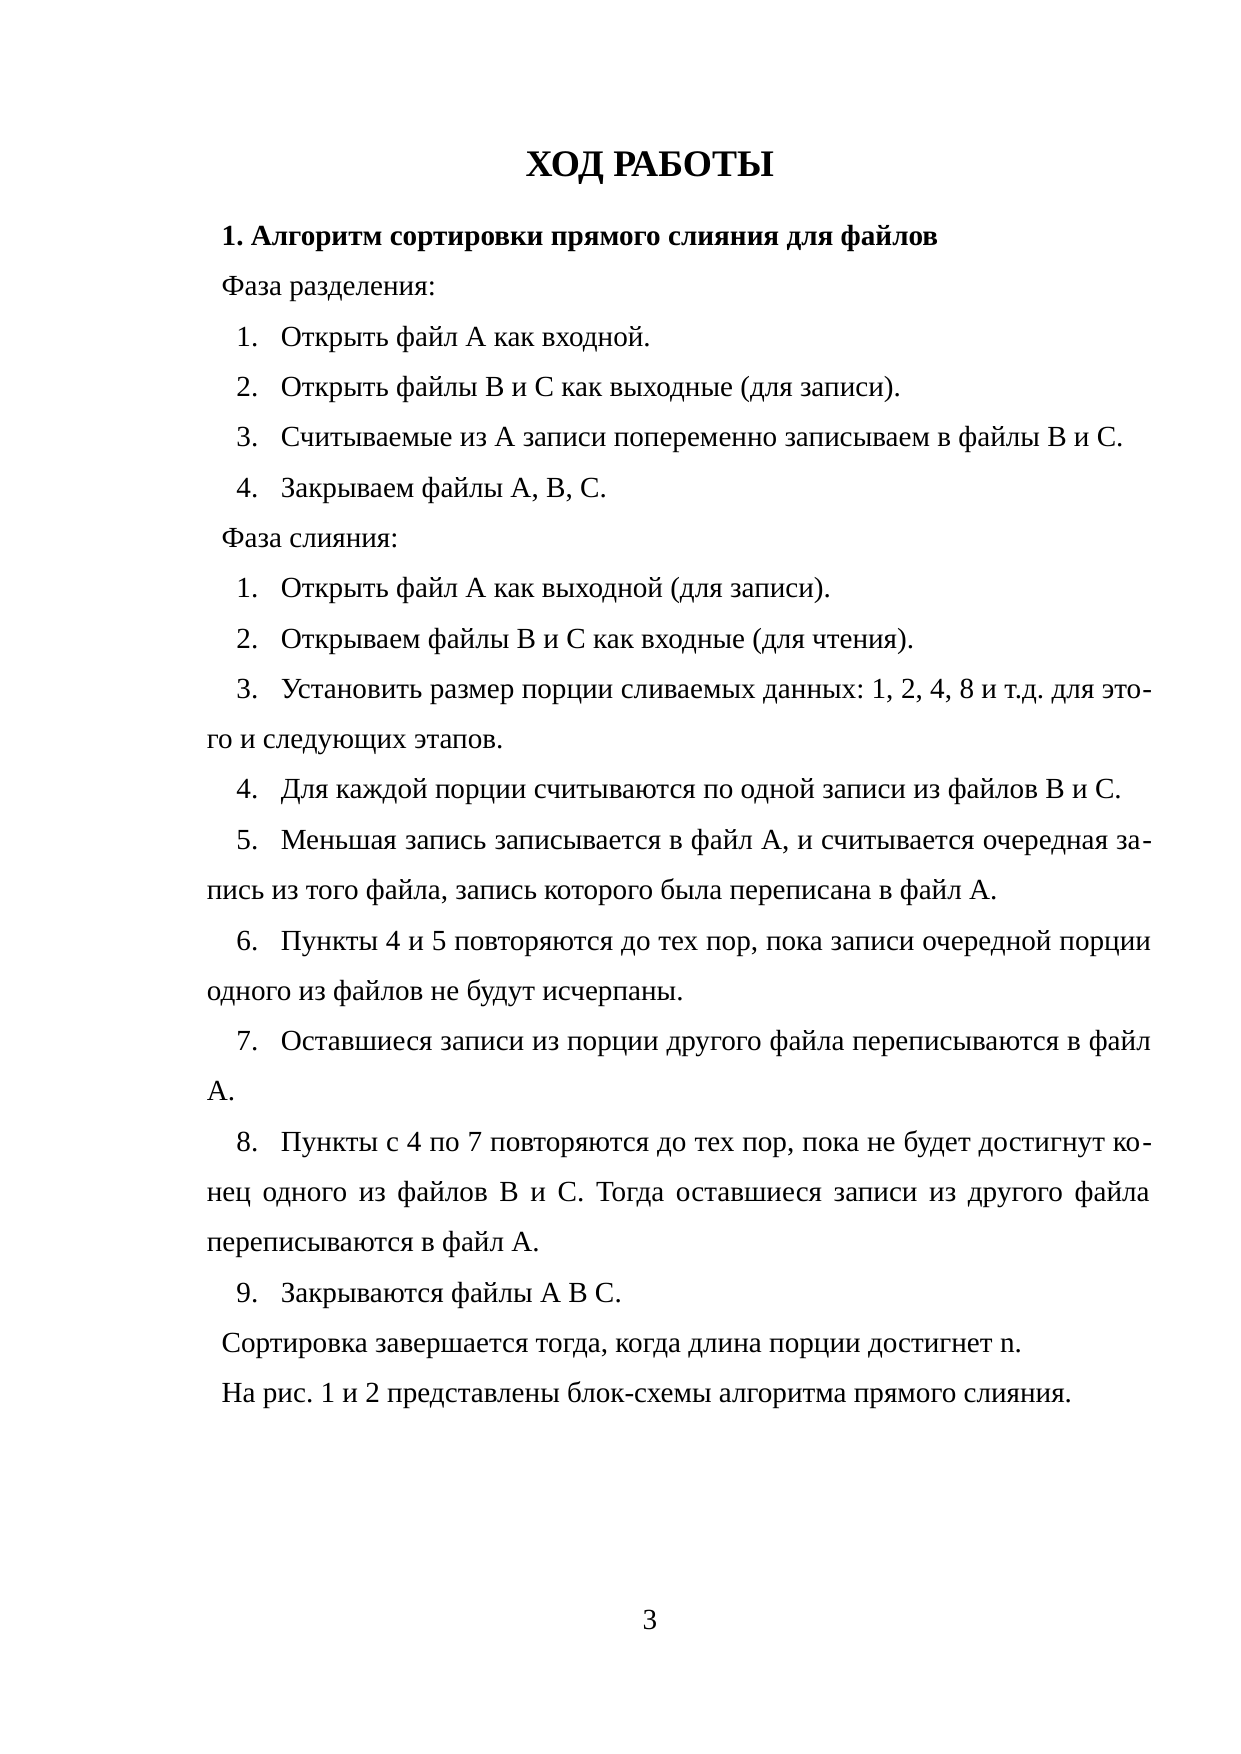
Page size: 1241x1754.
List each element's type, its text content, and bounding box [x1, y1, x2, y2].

list Открыть файл А как входной. [207, 319, 1152, 352]
text На рис. 1 и 2 представлены блок-схемы алгоритма прямого слияния. [148, 1375, 1152, 1409]
list Считываемые из А записи попеременно записываем в файлы В и С. [207, 419, 1152, 453]
subtitle ХОД РАБОТЫ [148, 142, 1152, 185]
list Открыть файлы В и С как выходные (для записи). [207, 369, 1152, 403]
text Сортировка завершается тогда, когда длина порции достигнет n. [148, 1325, 1152, 1359]
list Оставшиеся записи из порции другого файла переписываются в файл А. [207, 1023, 1152, 1107]
list Открываем файлы В и С как входные (для чтения). [207, 621, 1152, 654]
list Установить размер порции сливаемых данных: 1, 2, 4, 8 и т.д. для это­го и следующих этапов. [207, 671, 1152, 755]
list Открыть файл А как выходной (для записи). [207, 570, 1152, 604]
list Пункты с 4 по 7 повторяются до тех пор, пока не будет достигнут ко­нец одного из файлов В и С. Тогда оставшиеся записи из другого файла переписываются в файл А. [207, 1124, 1152, 1258]
list Пункты 4 и 5 повторяются до тех пор, пока записи очередной порции одного из файлов не будут исчерпаны. [207, 923, 1152, 1006]
list Закрываются файлы А В С. [207, 1275, 1152, 1308]
text Фаза разделения: [148, 268, 1152, 302]
subtitle 1. Алгоритм сортировки прямого слияния для файлов [148, 218, 1152, 252]
list Меньшая запись записывается в файл А, и считывается очередная за­пись из того файла, запись которого была переписана в файл А. [207, 822, 1152, 906]
list Для каждой порции считываются по одной записи из файлов В и С. [207, 772, 1152, 805]
text Фаза слияния: [148, 520, 1152, 554]
list Закрываем файлы А, В, С. [207, 470, 1152, 503]
